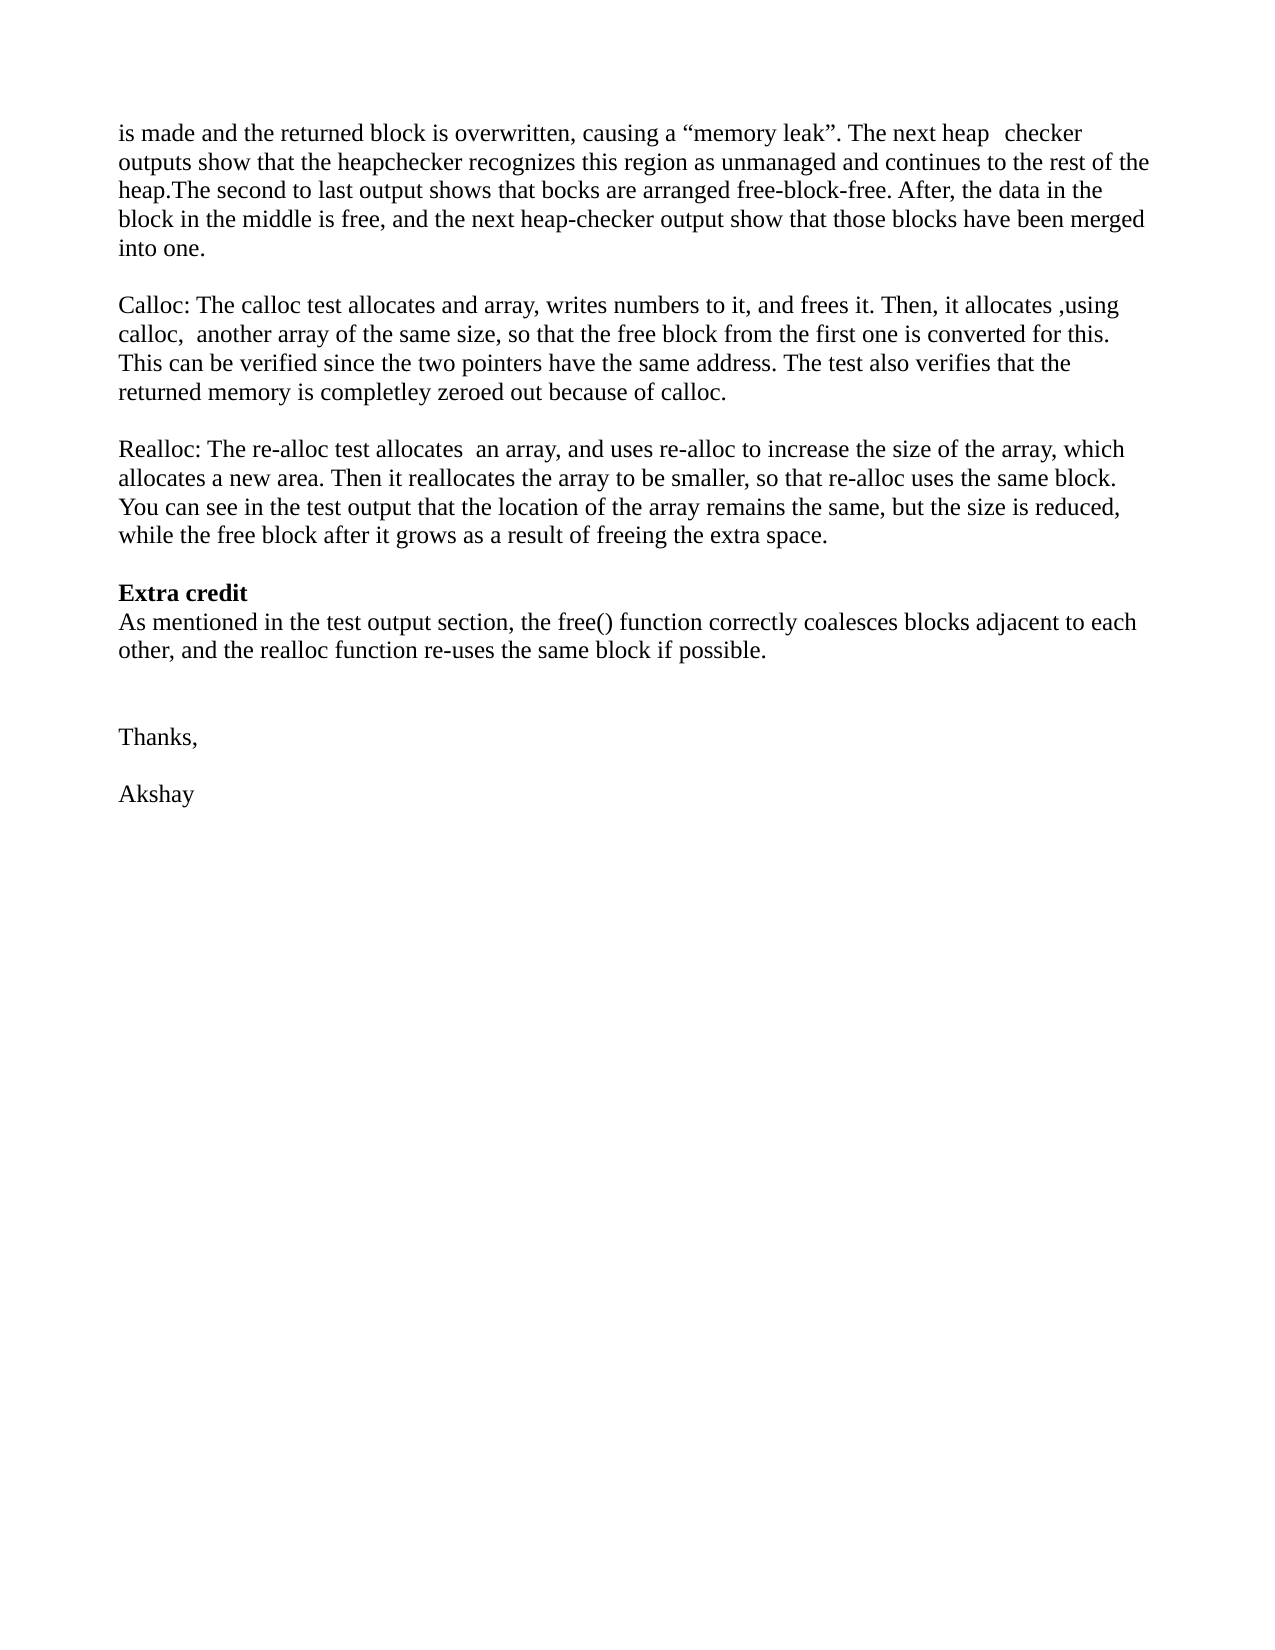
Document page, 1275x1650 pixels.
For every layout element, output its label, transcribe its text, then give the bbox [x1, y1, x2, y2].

text is made and the returned block is overwritten, causing a “memory leak”. The next heap checker outputs show that the heapchecker recognizes this region as unmanaged and continues to the rest of the heap.The second to last output shows that bocks are arranged free-block-free. After, the data in the block in the middle is free, and the next heap-checker output show that those blocks have been merged into one. [118, 118, 1157, 262]
text As mentioned in the test output section, the free() function correctly coalesces blocks adjacent to each other, and the realloc function re-uses the same block if possible. [118, 607, 1157, 664]
text Akshay [118, 779, 1157, 808]
text Thanks, [118, 722, 1157, 751]
text Realloc: The re-alloc test allocates an array, and uses re-alloc to increase the size of the array, which allocates a new area. Then it reallocates the array to be smaller, so that re-alloc uses the same block. You can see in the test output that the location of the array remains the same, but the size is reduced, while the free block after it grows as a result of freeing the extra space. [118, 434, 1157, 549]
text Extra credit [118, 578, 1157, 607]
text Calloc: The calloc test allocates and array, writes numbers to it, and frees it. Then, it allocates ,using calloc, another array of the same size, so that the free block from the first one is converted for this. This can be verified since the two pointers have the same address. The test also verifies that the returned memory is completley zeroed out because of calloc. [118, 291, 1157, 406]
